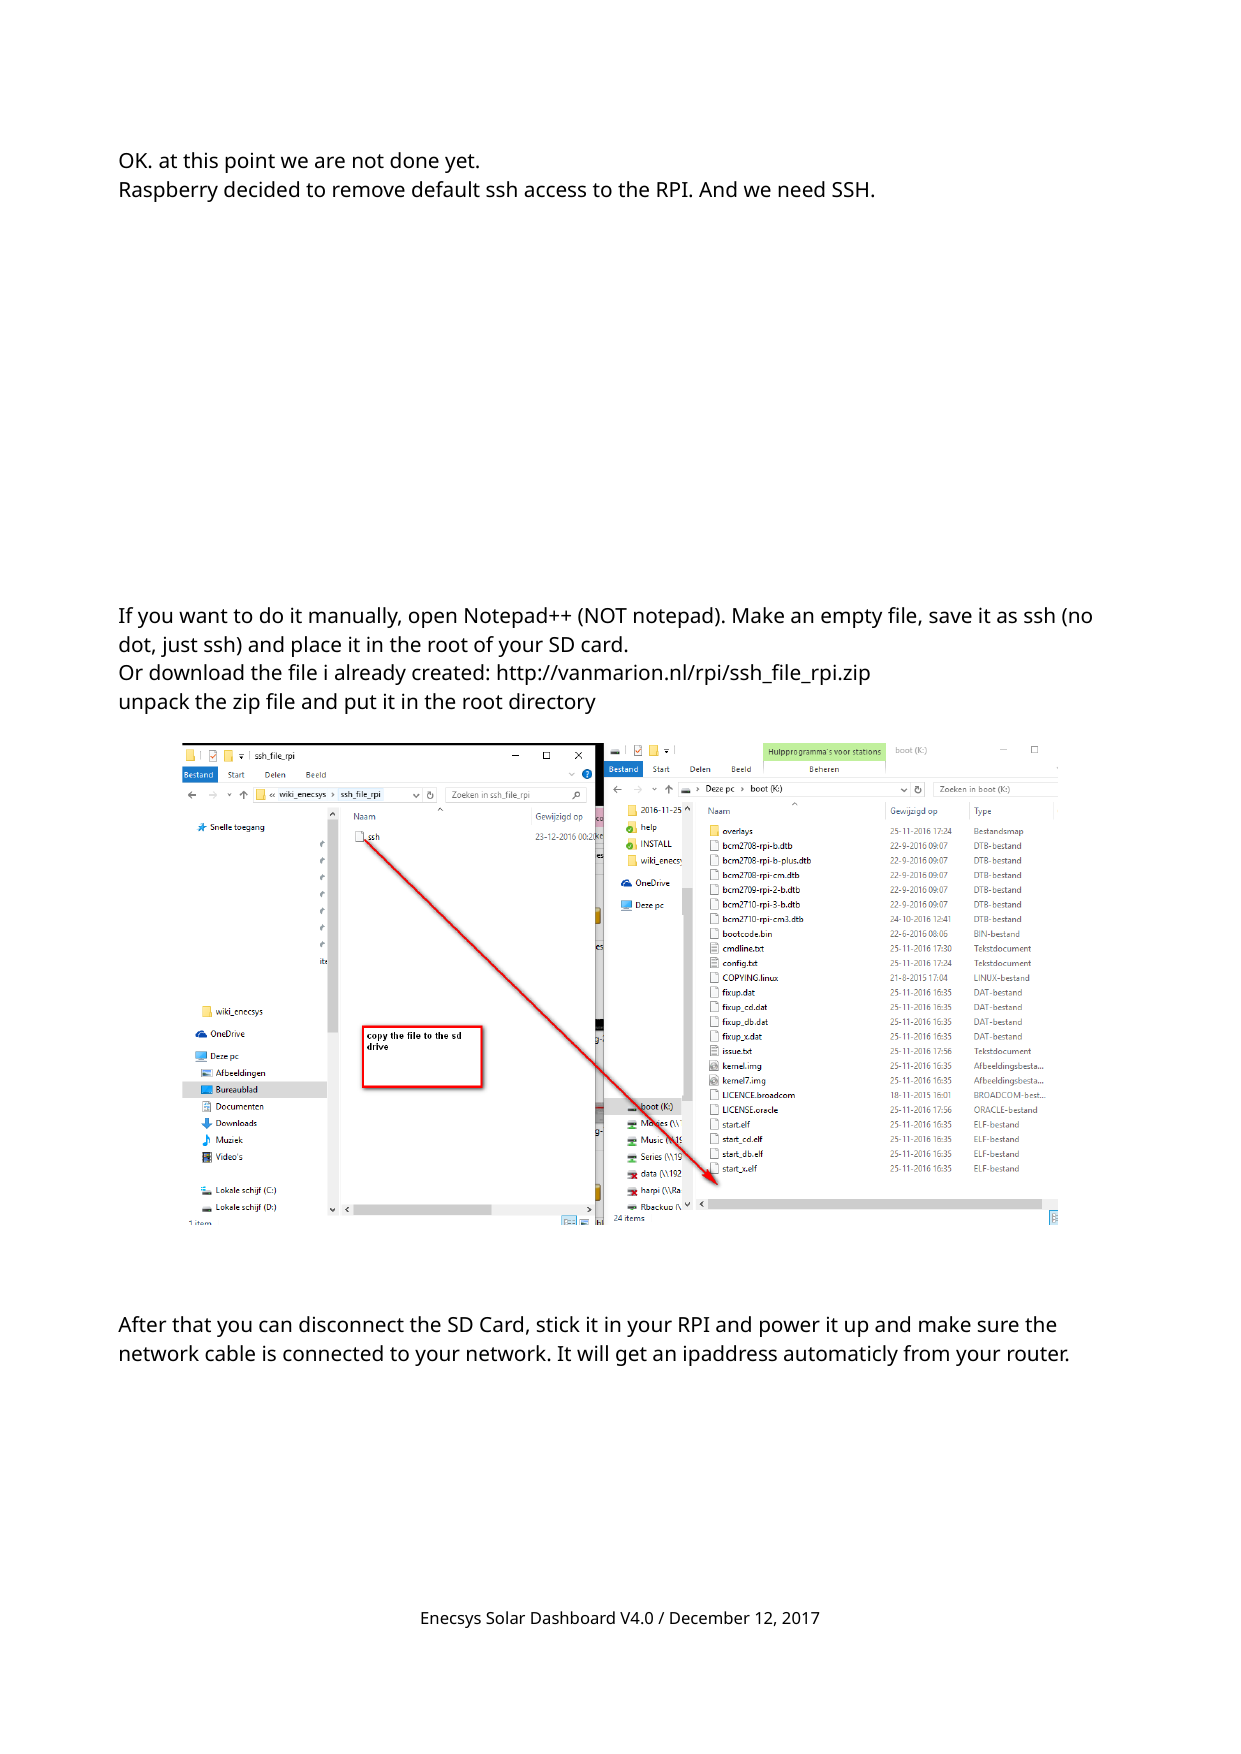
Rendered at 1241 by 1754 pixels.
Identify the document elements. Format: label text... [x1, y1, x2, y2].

text OK. at this point we are not done yet. [118, 147, 1122, 175]
picture [182, 743, 1058, 1225]
text After that you can disconnect the SD Card, stick it in your RPI and power it up and make sure the network cable is connected to your network. It will get an ipaddress automaticly from your router. [118, 1310, 1122, 1367]
text Or download the file i already created: http://vanmarion.nl/rpi/ssh_file_rpi.zip [118, 658, 1122, 687]
text Raspberry decided to remove default ssh access to the RPI. And we need SSH. [118, 175, 1122, 203]
text unpack the zip file and put it in the root directory [118, 687, 1122, 715]
text If you want to do it manually, open Notepad++ (NOT notepad). Make an empty file, save it as ssh (no dot, just ssh) and place it in the root of your SD card. [118, 602, 1122, 658]
